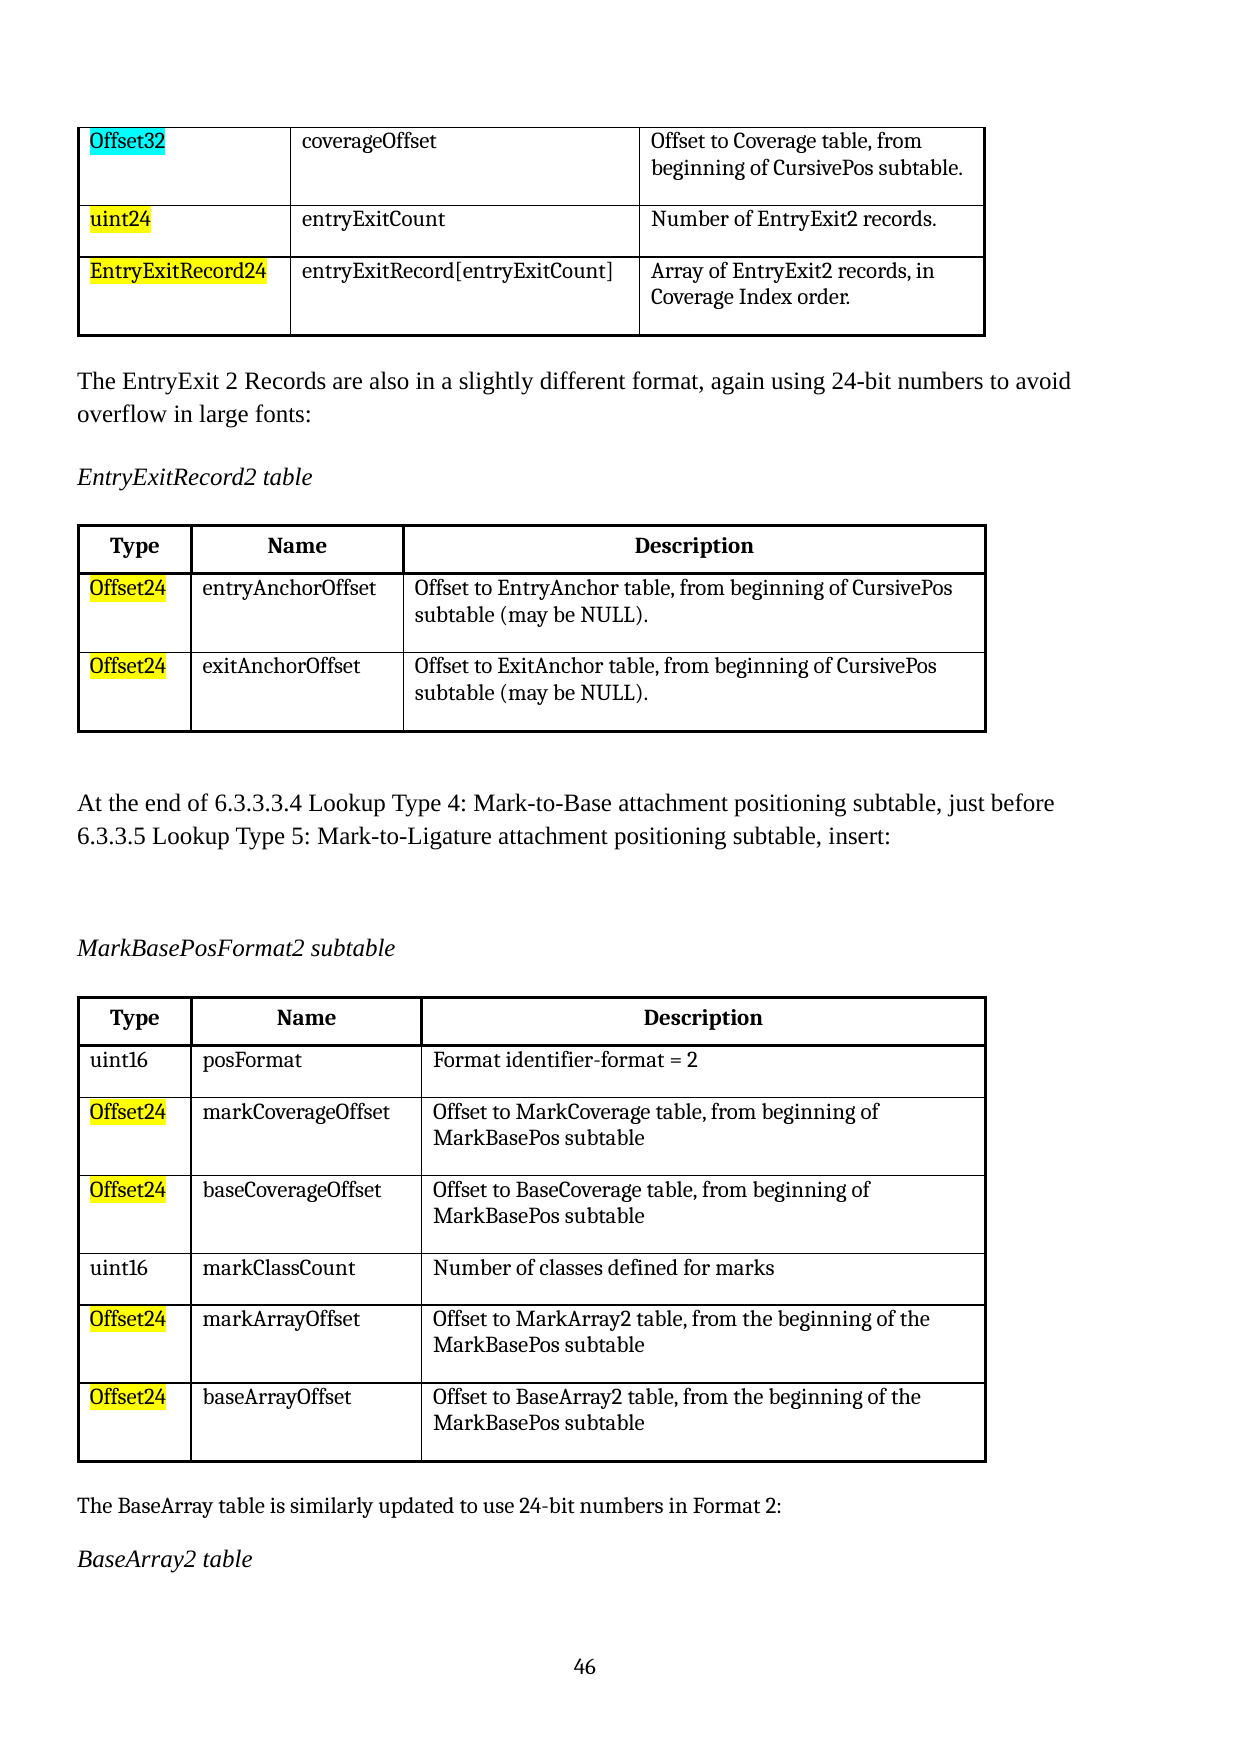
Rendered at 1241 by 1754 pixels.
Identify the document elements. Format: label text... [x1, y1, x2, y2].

table_cell markCoverageOffset [192, 1098, 421, 1175]
table_cell posFormat [192, 1047, 421, 1097]
table_cell exitAnchorOffset [192, 653, 403, 729]
table_cell Offset32 [80, 128, 290, 205]
table_header Type [80, 527, 190, 572]
table_cell Offset24 [80, 1176, 190, 1253]
table_cell Offset24 [80, 1098, 190, 1175]
table_header Description [423, 999, 984, 1044]
table_cell baseArrayOffset [192, 1384, 421, 1460]
table_cell Offset24 [80, 575, 190, 652]
table_cell Array of EntryExit2 records, in Coverage Index order. [640, 258, 983, 334]
table_cell Offset to MarkCoverage table, from beginning of MarkBasePos subtable [422, 1098, 984, 1175]
text At the end of 6.3.3.3.4 Lookup Type 4: Mark-to-Base attachment positioning subtable, just before 6.3.3.5 Lookup Type 5: Mark-to-Ligature attachment positioning subtable, insert: [77, 788, 1093, 850]
table_cell EntryExitRecord24 [80, 258, 290, 334]
table_cell Offset to EntryAnchor table, from beginning of CursivePos subtable (may be NULL). [404, 575, 984, 652]
table_header Description [405, 527, 984, 572]
table_cell Offset to ExitAnchor table, from beginning of CursivePos subtable (may be NULL). [404, 653, 984, 729]
table_cell markClassCount [192, 1254, 421, 1304]
table_cell baseCoverageOffset [192, 1176, 421, 1253]
table_cell coverageOffset [291, 128, 639, 205]
table_cell Offset to MarkArray2 table, from the beginning of the MarkBasePos subtable [422, 1306, 984, 1382]
text EntryExitRecord2 table [77, 462, 1093, 490]
table_cell Offset24 [80, 1384, 190, 1460]
table_header Type [80, 999, 190, 1044]
table_cell Number of classes defined for marks [422, 1254, 984, 1304]
table_cell Offset to BaseArray2 table, from the beginning of the MarkBasePos subtable [422, 1384, 984, 1460]
table_cell entryAnchorOffset [192, 575, 403, 652]
text The BaseArray table is similarly updated to use 24-bit numbers in Format 2: [77, 1492, 1093, 1519]
table_cell Format identifier-format = 2 [422, 1047, 984, 1097]
table_cell markArrayOffset [192, 1306, 421, 1382]
table_cell entryExitRecord[entryExitCount] [291, 258, 639, 334]
table_cell uint16 [80, 1047, 190, 1097]
table_cell Offset24 [80, 653, 190, 729]
table_cell uint24 [80, 206, 290, 256]
table_cell Offset to Coverage table, from beginning of CursivePos subtable. [640, 128, 983, 205]
text The EntryExit 2 Records are also in a slightly different format, again using 24-bit numbers to avoid overflow in large fonts: [77, 366, 1093, 428]
table_cell Offset to BaseCoverage table, from beginning of MarkBasePos subtable [422, 1176, 984, 1253]
table_cell Number of EntryExit2 records. [640, 206, 983, 256]
table_cell entryExitCount [291, 206, 639, 256]
table_cell uint16 [80, 1254, 190, 1304]
table_header Name [193, 999, 420, 1044]
text BaseArray2 table [77, 1544, 1093, 1572]
table_header Name [193, 527, 402, 572]
table_cell Offset24 [80, 1306, 190, 1382]
text MarkBasePosFormat2 subtable [77, 933, 1093, 962]
